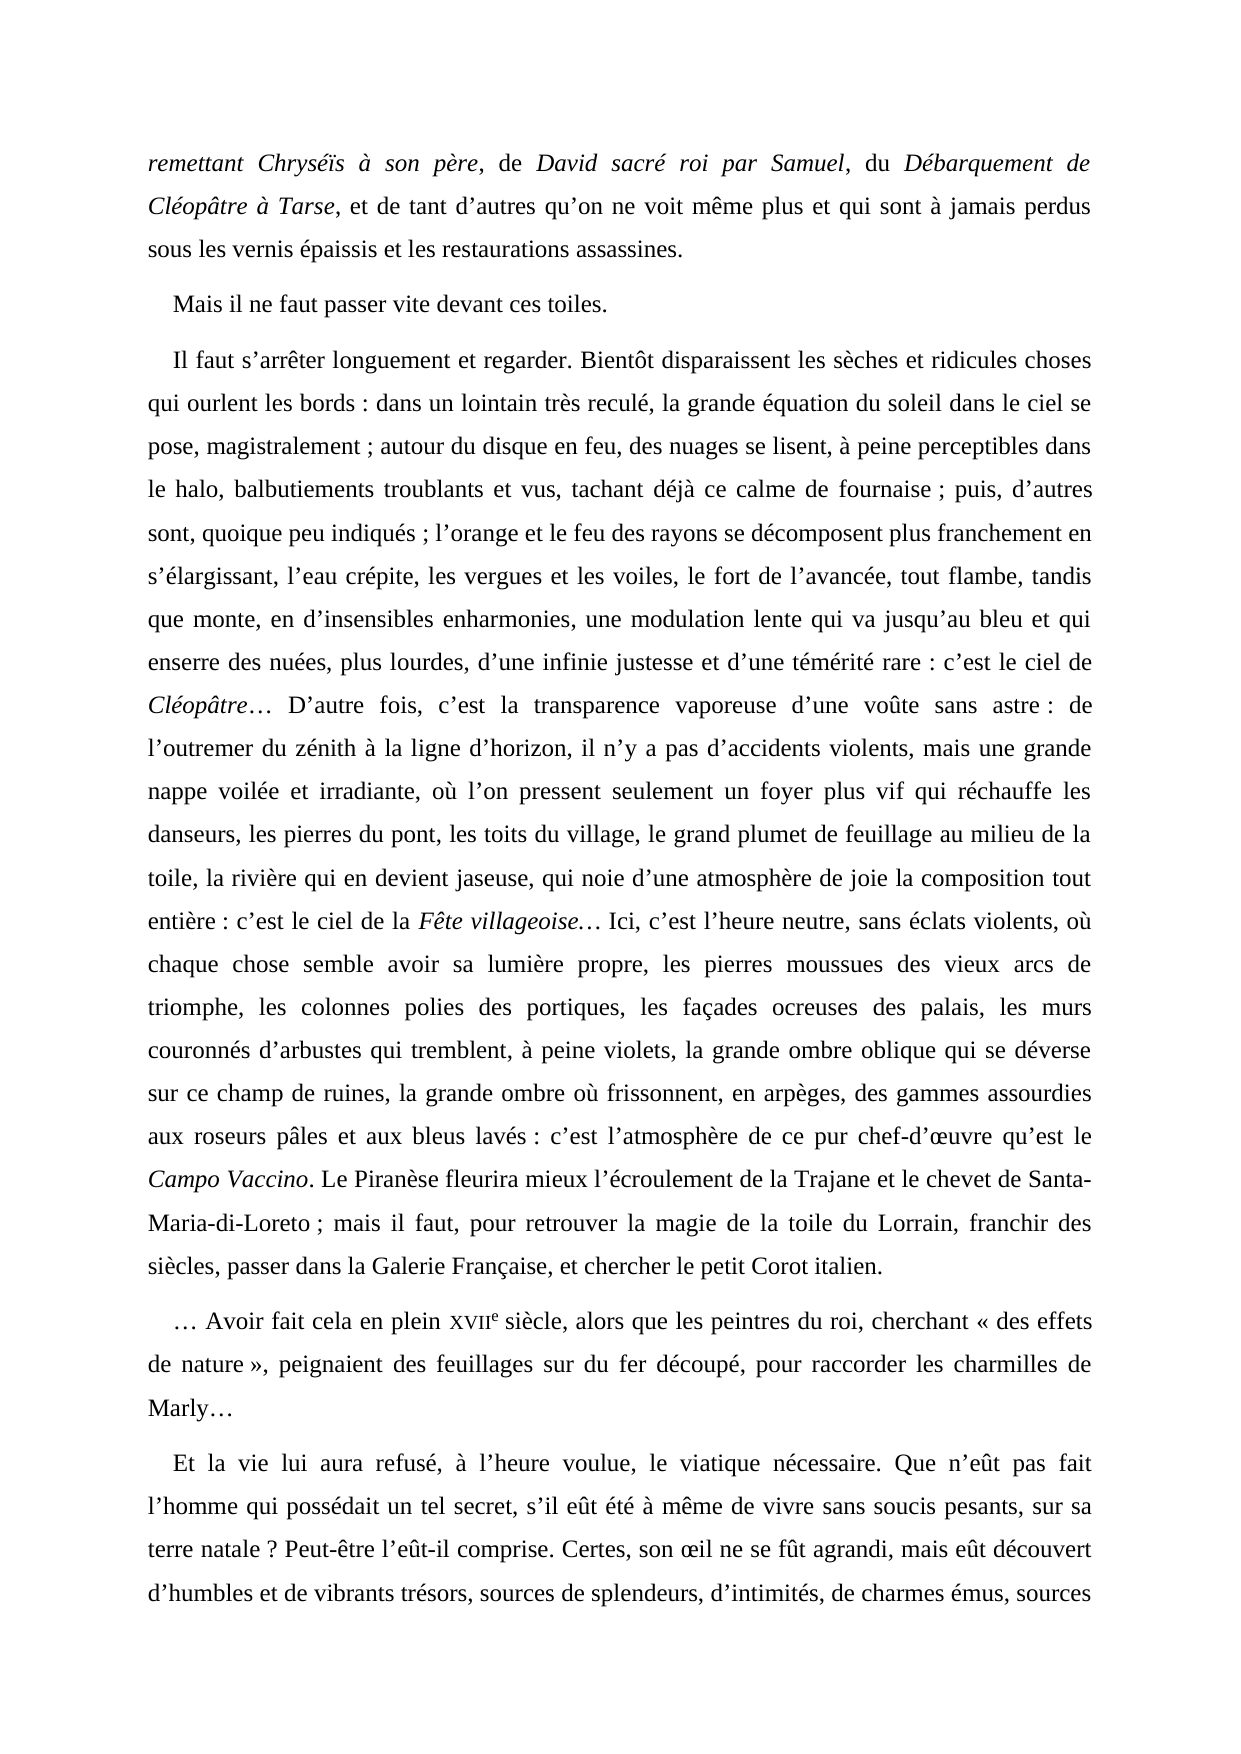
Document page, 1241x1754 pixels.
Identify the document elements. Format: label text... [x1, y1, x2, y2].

text … Avoir fait cela en plein xviie siècle, alors que les peintres du roi, cherchant « des effets de nature », peignaient des feuillages sur du fer découpé, pour raccorder les charmilles de Marly… [148, 1306, 1093, 1421]
text Et la vie lui aura refusé, à l’heure voulue, le viatique nécessaire. Que n’eût pas fait l’homme qui possédait un tel secret, s’il eût été à même de vivre sans soucis pesants, sur sa terre natale ? Peut-être l’eût-il comprise. Certes, son œil ne se fût agrandi, mais eût découvert d’humbles et de vibrants trésors, sources de splendeurs, d’intimités, de charmes émus, sources [148, 1448, 1093, 1606]
text remettant Chryséïs à son père, de David sacré roi par Samuel, du Débarquement de Cléopâtre à Tarse, et de tant d’autres qu’on ne voit même plus et qui sont à jamais perdus sous les vernis épaissis et les restaurations assassines. [148, 148, 1093, 263]
text Mais il ne faut passer vite devant ces toiles. [148, 289, 1093, 318]
text Il faut s’arrêter longuement et regarder. Bientôt disparaissent les sèches et ridicules choses qui ourlent les bords : dans un lointain très reculé, la grande équation du soleil dans le ciel se pose, magistralement ; autour du disque en feu, des nuages se lisent, à peine perceptibles dans le halo, balbutiements troublants et vus, tachant déjà ce calme de fournaise ; puis, d’autres sont, quoique peu indiqués ; l’orange et le feu des rayons se décomposent plus franchement en s’élargissant, l’eau crépite, les vergues et les voiles, le fort de l’avancée, tout flambe, tandis que monte, en d’insensibles enharmonies, une modulation lente qui va jusqu’au bleu et qui enserre des nuées, plus lourdes, d’une infinie justesse et d’une témérité rare : c’est le ciel de Cléopâtre… D’autre fois, c’est la transparence vaporeuse d’une voûte sans astre : de l’outremer du zénith à la ligne d’horizon, il n’y a pas d’accidents violents, mais une grande nappe voilée et irradiante, où l’on pressent seulement un foyer plus vif qui réchauffe les danseurs, les pierres du pont, les toits du village, le grand plumet de feuillage au milieu de la toile, la rivière qui en devient jaseuse, qui noie d’une atmosphère de joie la composition tout entière : c’est le ciel de la Fête villageoise… Ici, c’est l’heure neutre, sans éclats violents, où chaque chose semble avoir sa lumière propre, les pierres moussues des vieux arcs de triomphe, les colonnes polies des portiques, les façades ocreuses des palais, les murs couronnés d’arbustes qui tremblent, à peine violets, la grande ombre oblique qui se déverse sur ce champ de ruines, la grande ombre où frissonnent, en arpèges, des gammes assourdies aux roseurs pâles et aux bleus lavés : c’est l’atmosphère de ce pur chef-d’œuvre qu’est le Campo Vaccino. Le Piranèse fleurira mieux l’écroulement de la Trajane et le chevet de Santa-Maria-di-Loreto ; mais il faut, pour retrouver la magie de la toile du Lorrain, franchir des siècles, passer dans la Galerie Française, et chercher le petit Corot italien. [148, 345, 1093, 1279]
